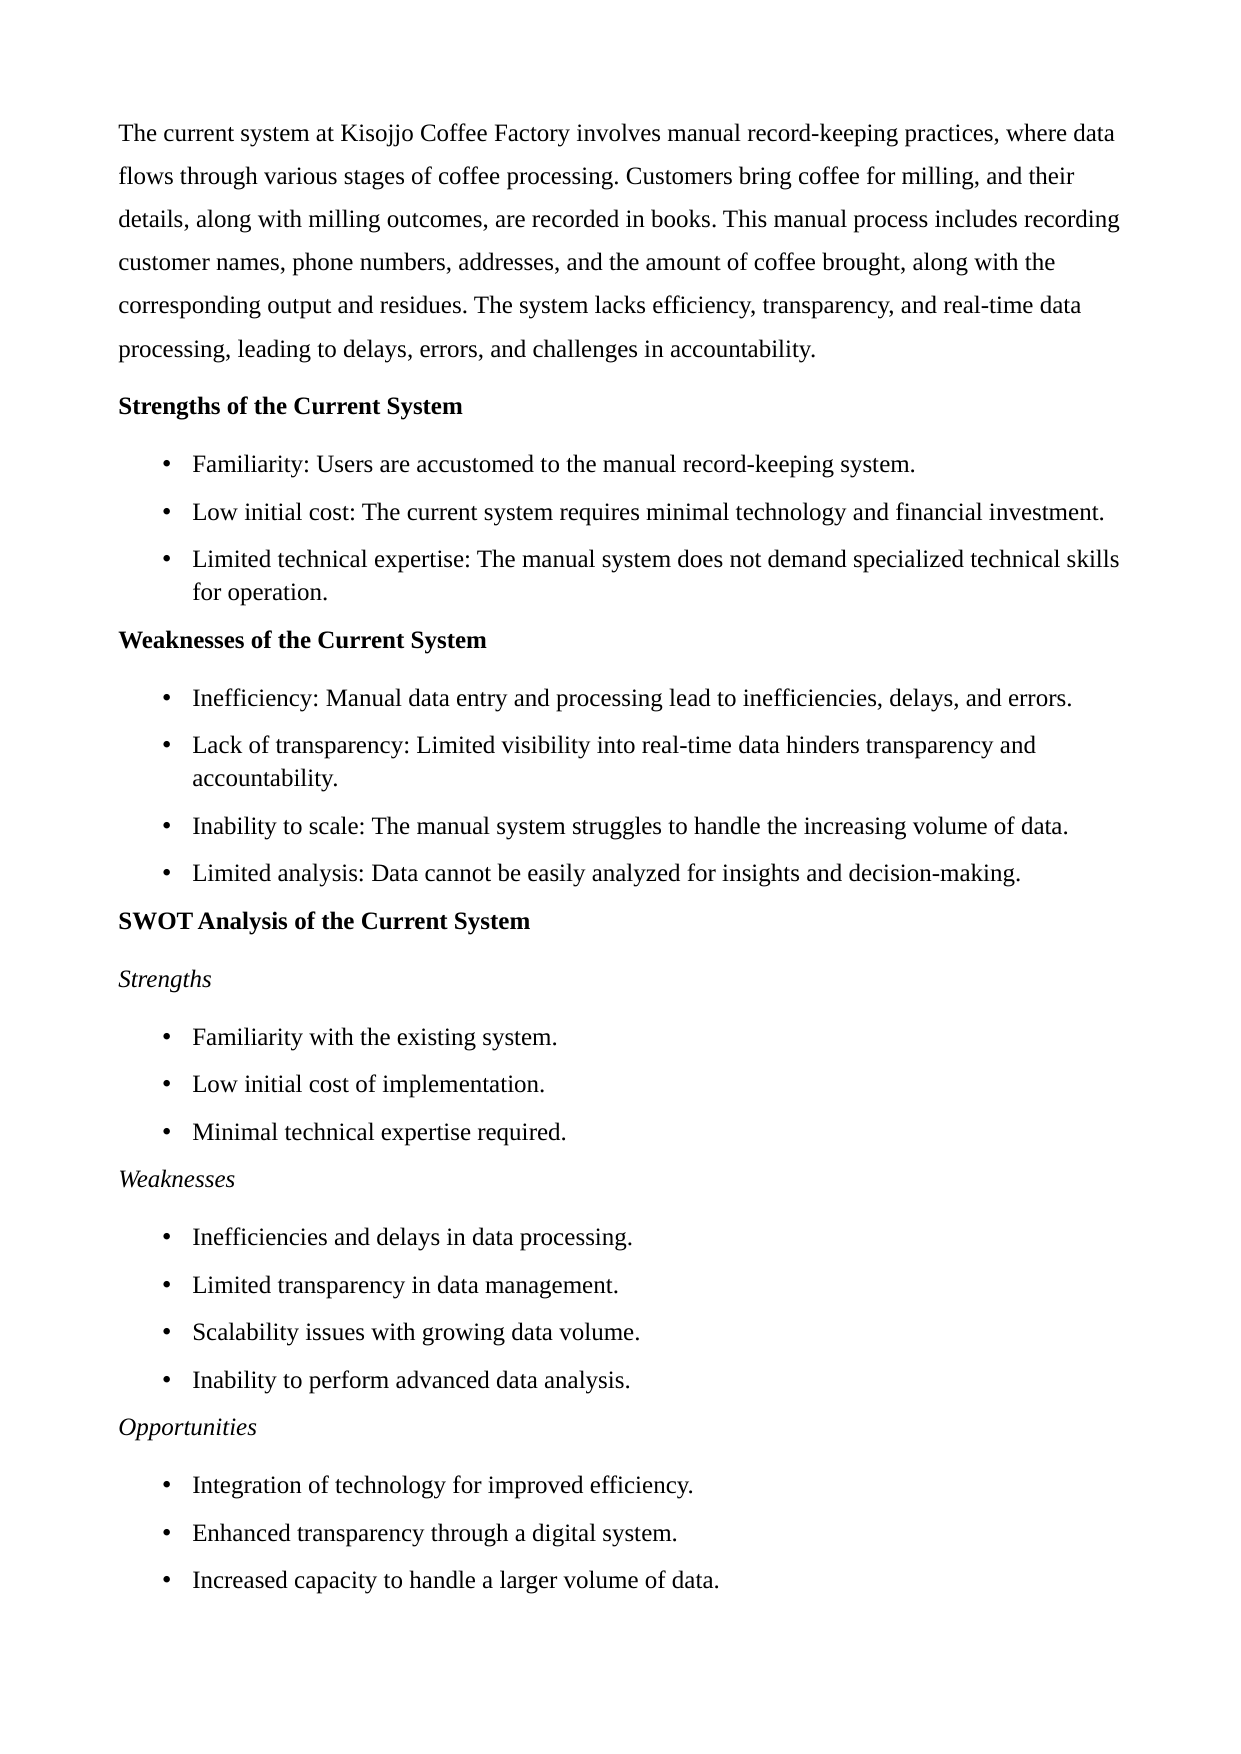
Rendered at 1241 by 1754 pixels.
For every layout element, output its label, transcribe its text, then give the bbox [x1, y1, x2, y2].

list Inability to perform advanced data analysis. [162, 1365, 1122, 1394]
list Familiarity: Users are accustomed to the manual record-keeping system. [162, 449, 1122, 478]
list Limited analysis: Data cannot be easily analyzed for insights and decision-making. [162, 858, 1122, 887]
text Strengths of the Current System [118, 391, 1122, 420]
text Strengths [118, 964, 1122, 993]
list Increased capacity to handle a larger volume of data. [162, 1565, 1122, 1594]
list Inefficiency: Manual data entry and processing lead to inefficiencies, delays, and errors. [162, 683, 1122, 711]
list Lack of transparency: Limited visibility into real-time data hinders transparency and accountability. [162, 730, 1122, 792]
list Minimal technical expertise required. [162, 1117, 1122, 1146]
text Weaknesses of the Current System [118, 625, 1122, 654]
list Scalability issues with growing data volume. [162, 1317, 1122, 1346]
text Weaknesses [118, 1164, 1122, 1193]
text Opportunities [118, 1412, 1122, 1441]
list Inability to scale: The manual system struggles to handle the increasing volume of data. [162, 811, 1122, 840]
list Inefficiencies and delays in data processing. [162, 1222, 1122, 1251]
list Familiarity with the existing system. [162, 1022, 1122, 1050]
list Limited transparency in data management. [162, 1270, 1122, 1298]
list Integration of technology for improved efficiency. [162, 1470, 1122, 1499]
text The current system at Kisojjo Coffee Factory involves manual record-keeping practices, where data flows through various stages of coffee processing. Customers bring coffee for milling, and their details, along with milling outcomes, are recorded in books. This manual process includes recording customer names, phone numbers, addresses, and the amount of coffee brought, along with the corresponding output and residues. The system lacks efficiency, transparency, and real-time data processing, leading to delays, errors, and challenges in accountability. [118, 118, 1122, 362]
list Limited technical expertise: The manual system does not demand specialized technical skills for operation. [162, 544, 1122, 606]
text SWOT Analysis of the Current System [118, 906, 1122, 935]
list Enhanced transparency through a digital system. [162, 1518, 1122, 1547]
list Low initial cost of implementation. [162, 1069, 1122, 1098]
list Low initial cost: The current system requires minimal technology and financial investment. [162, 497, 1122, 526]
